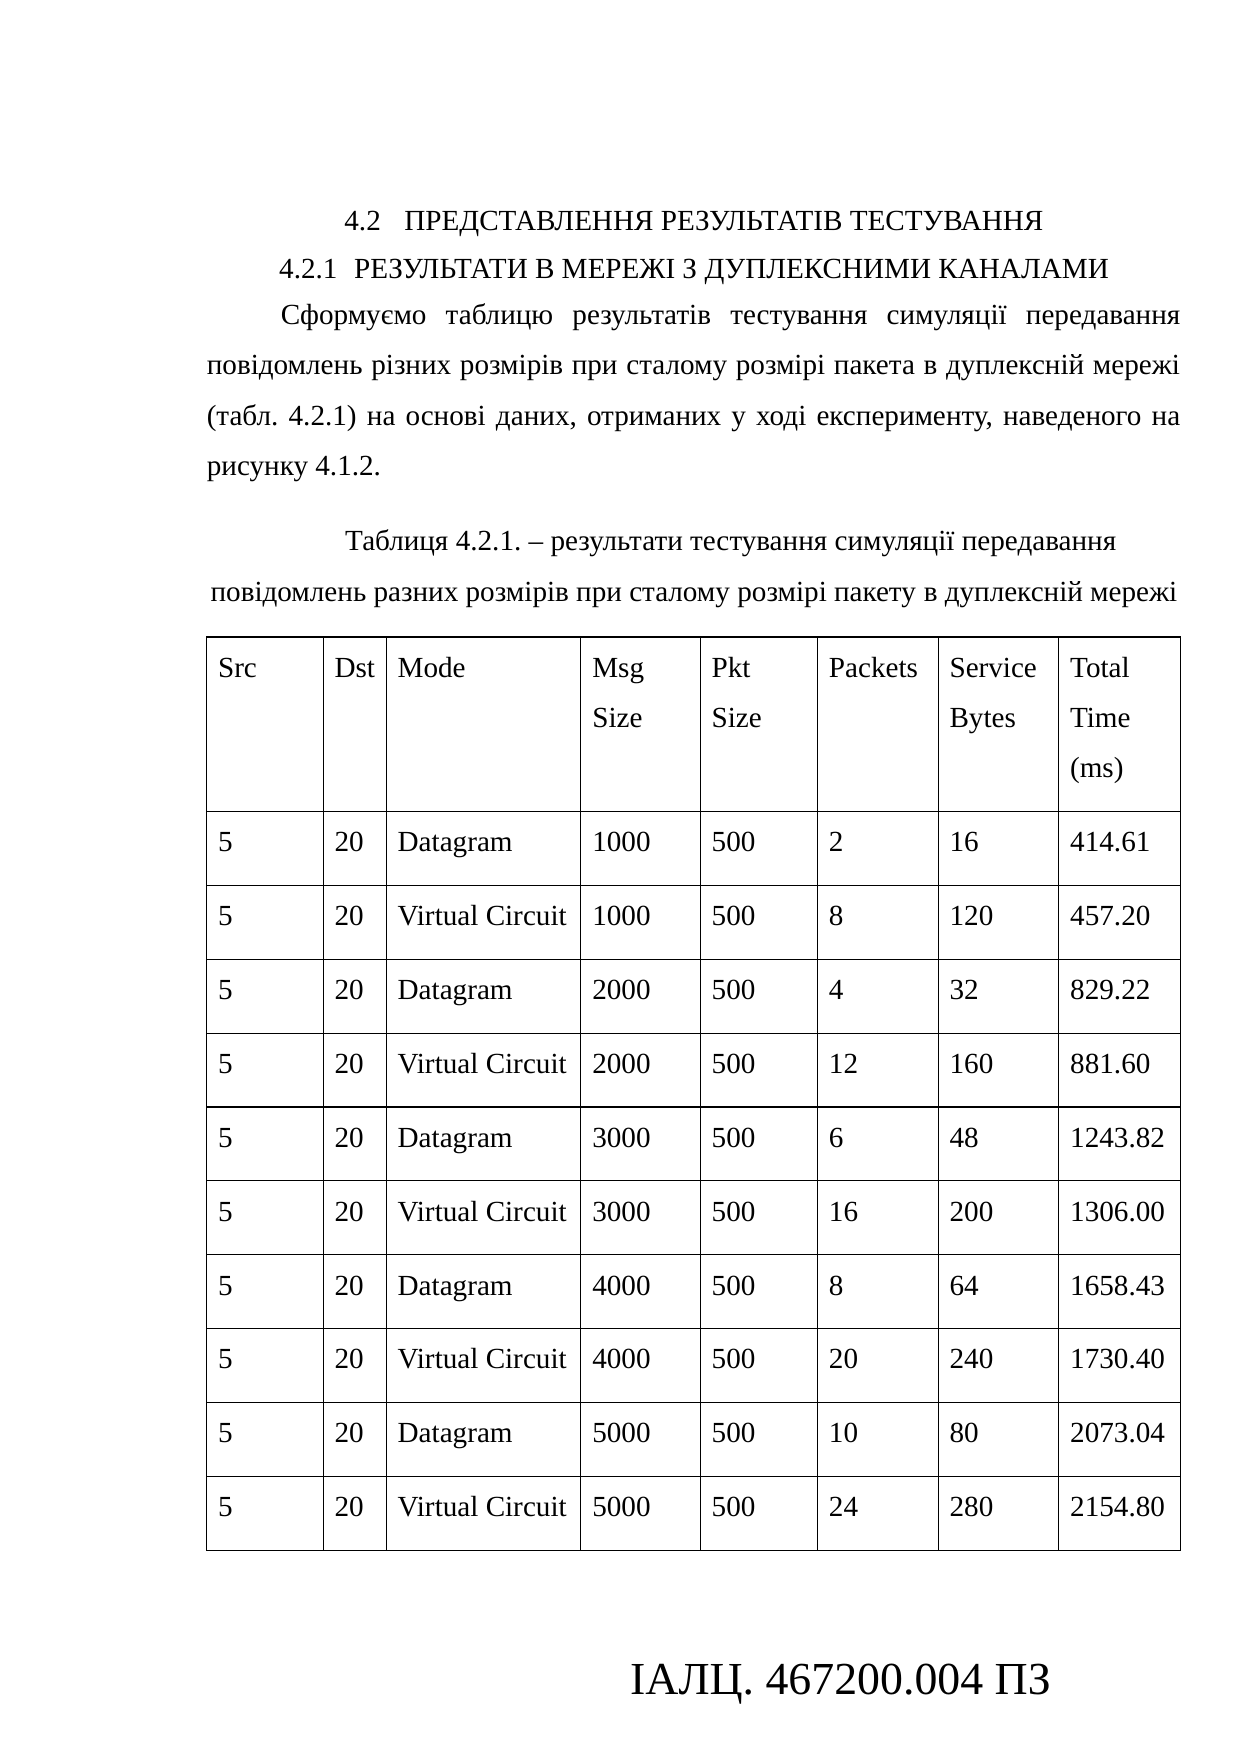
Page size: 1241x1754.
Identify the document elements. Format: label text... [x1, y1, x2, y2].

table_cell 500 [701, 1403, 817, 1476]
table_cell 5 [207, 1403, 323, 1476]
table_cell 20 [324, 1477, 386, 1549]
table_header Mode [387, 638, 580, 811]
table_cell 1243.82 [1059, 1108, 1180, 1180]
table_cell 5 [207, 812, 323, 885]
table_cell Datagram [387, 812, 580, 885]
table_cell Datagram [387, 1108, 580, 1180]
table_cell Datagram [387, 960, 580, 1032]
table_header Src [207, 638, 323, 811]
table_header Service Bytes [939, 638, 1058, 811]
table_cell 414.61 [1059, 812, 1180, 885]
table_cell 20 [324, 1329, 386, 1402]
table_cell 4000 [581, 1255, 700, 1328]
table_cell 20 [324, 960, 386, 1032]
table_cell 5 [207, 1108, 323, 1180]
table_cell 2 [818, 812, 938, 885]
table_cell 32 [939, 960, 1058, 1032]
table_cell 20 [324, 1255, 386, 1328]
table_cell 500 [701, 1181, 817, 1254]
table_cell 1658.43 [1059, 1255, 1180, 1328]
table_header Packets [818, 638, 938, 811]
table_cell 10 [818, 1403, 938, 1476]
table_cell 500 [701, 1477, 817, 1549]
table_cell 160 [939, 1034, 1058, 1106]
table_cell 6 [818, 1108, 938, 1180]
table_cell 20 [324, 886, 386, 959]
table_cell 2000 [581, 1034, 700, 1106]
table_cell 64 [939, 1255, 1058, 1328]
table_cell 16 [939, 812, 1058, 885]
subtitle РЕЗУЛЬТАТИ В МЕРЕЖІ З ДУПЛЕКСНИМИ КАНАЛАМИ [207, 251, 1181, 284]
table_cell 280 [939, 1477, 1058, 1549]
table_cell 8 [818, 1255, 938, 1328]
table_cell Virtual Circuit [387, 886, 580, 959]
table_cell 20 [324, 1403, 386, 1476]
table_cell 500 [701, 960, 817, 1032]
table_cell 20 [818, 1329, 938, 1402]
table_cell 48 [939, 1108, 1058, 1180]
table_cell 500 [701, 1034, 817, 1106]
table_cell 5 [207, 1477, 323, 1549]
table_cell 2154.80 [1059, 1477, 1180, 1549]
table_cell 881.60 [1059, 1034, 1180, 1106]
table_cell Virtual Circuit [387, 1329, 580, 1402]
table_cell Virtual Circuit [387, 1034, 580, 1106]
table_cell 457.20 [1059, 886, 1180, 959]
table_cell 24 [818, 1477, 938, 1549]
table_cell 1000 [581, 886, 700, 959]
table_cell 5 [207, 960, 323, 1032]
subtitle ПРЕДСТАВЛЕННЯ РЕЗУЛЬТАТІВ ТЕСТУВАННЯ [207, 203, 1181, 236]
table_cell 3000 [581, 1181, 700, 1254]
table_cell 8 [818, 886, 938, 959]
table_cell 1730.40 [1059, 1329, 1180, 1402]
table_cell 20 [324, 1034, 386, 1106]
table_cell 4000 [581, 1329, 700, 1402]
table_cell 500 [701, 1108, 817, 1180]
table_cell Virtual Circuit [387, 1477, 580, 1549]
table_cell 2000 [581, 960, 700, 1032]
table_cell 5 [207, 886, 323, 959]
table_cell 829.22 [1059, 960, 1180, 1032]
table_cell Datagram [387, 1403, 580, 1476]
table_cell 5 [207, 1329, 323, 1402]
table_cell Virtual Circuit [387, 1181, 580, 1254]
table_cell 200 [939, 1181, 1058, 1254]
text Таблиця 4.2.1. – результати тестування симуляції передавання повідомлень разних розмірів при сталому розмірі пакету в дуплексній мережі [207, 523, 1181, 607]
table_cell 120 [939, 886, 1058, 959]
table_cell 2073.04 [1059, 1403, 1180, 1476]
table_cell 20 [324, 1181, 386, 1254]
table_cell 500 [701, 886, 817, 959]
table_cell Datagram [387, 1255, 580, 1328]
table_cell 3000 [581, 1108, 700, 1180]
table_cell 12 [818, 1034, 938, 1106]
table_cell 500 [701, 1329, 817, 1402]
table_header Msg Size [581, 638, 700, 811]
table_header Dst [324, 638, 386, 811]
table_header Pkt Size [701, 638, 817, 811]
table_cell 5000 [581, 1477, 700, 1549]
table_cell 500 [701, 812, 817, 885]
table_cell 500 [701, 1255, 817, 1328]
table_header Total Time (ms) [1059, 638, 1180, 811]
table_cell 16 [818, 1181, 938, 1254]
table_cell 4 [818, 960, 938, 1032]
table_cell 5 [207, 1181, 323, 1254]
table_cell 5 [207, 1255, 323, 1328]
table_cell 1306.00 [1059, 1181, 1180, 1254]
table_cell 5 [207, 1034, 323, 1106]
text Сформуємо таблицю результатів тестування симуляції передавання повідомлень різних розмірів при сталому розмірі пакета в дуплексній мережі (табл. 4.2.1) на основі даних, отриманих у ході експерименту, наведеного на рисунку 4.1.2. [207, 297, 1181, 482]
table_cell 20 [324, 1108, 386, 1180]
table_cell 20 [324, 812, 386, 885]
table_cell 240 [939, 1329, 1058, 1402]
table_cell 80 [939, 1403, 1058, 1476]
table_cell 1000 [581, 812, 700, 885]
table_cell 5000 [581, 1403, 700, 1476]
